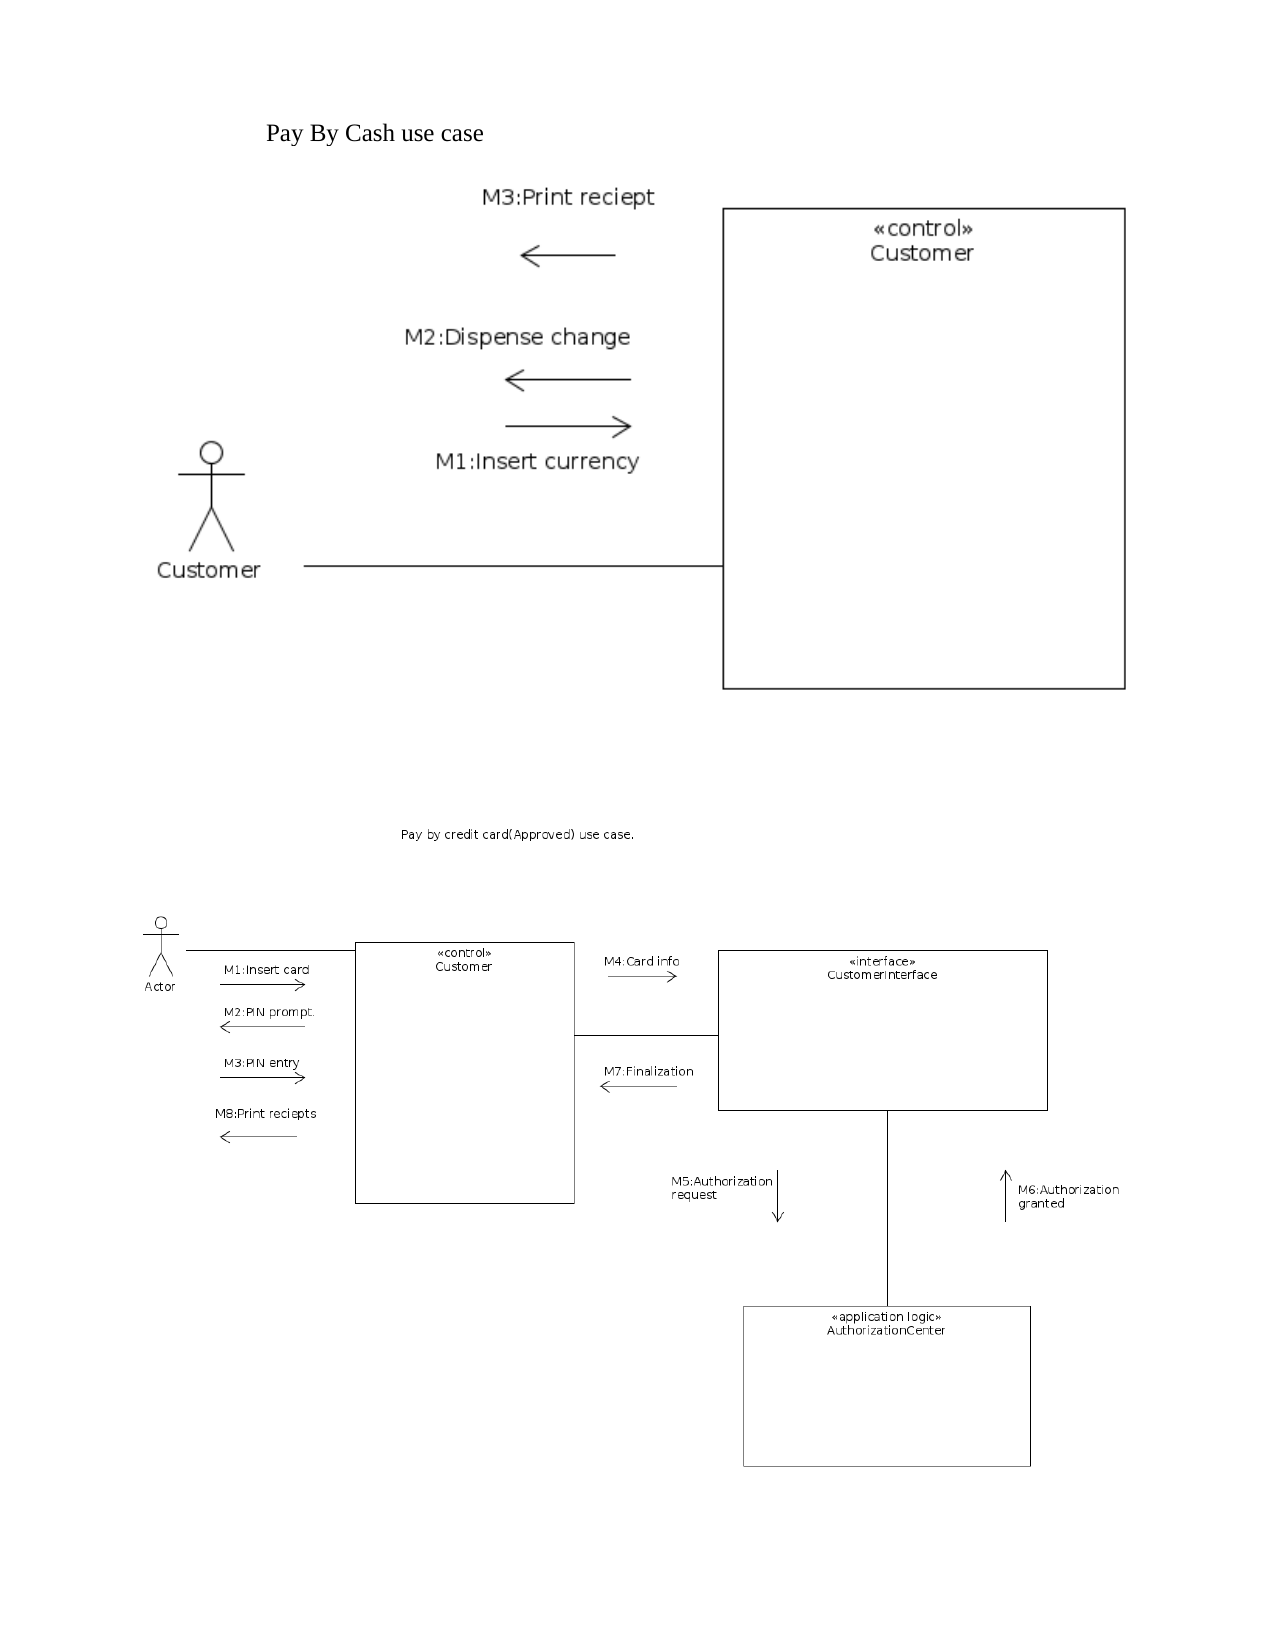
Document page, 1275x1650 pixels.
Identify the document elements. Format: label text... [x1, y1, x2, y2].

text Pay By Cash use case [118, 118, 1157, 146]
picture [118, 806, 1157, 1483]
picture [118, 146, 1157, 721]
